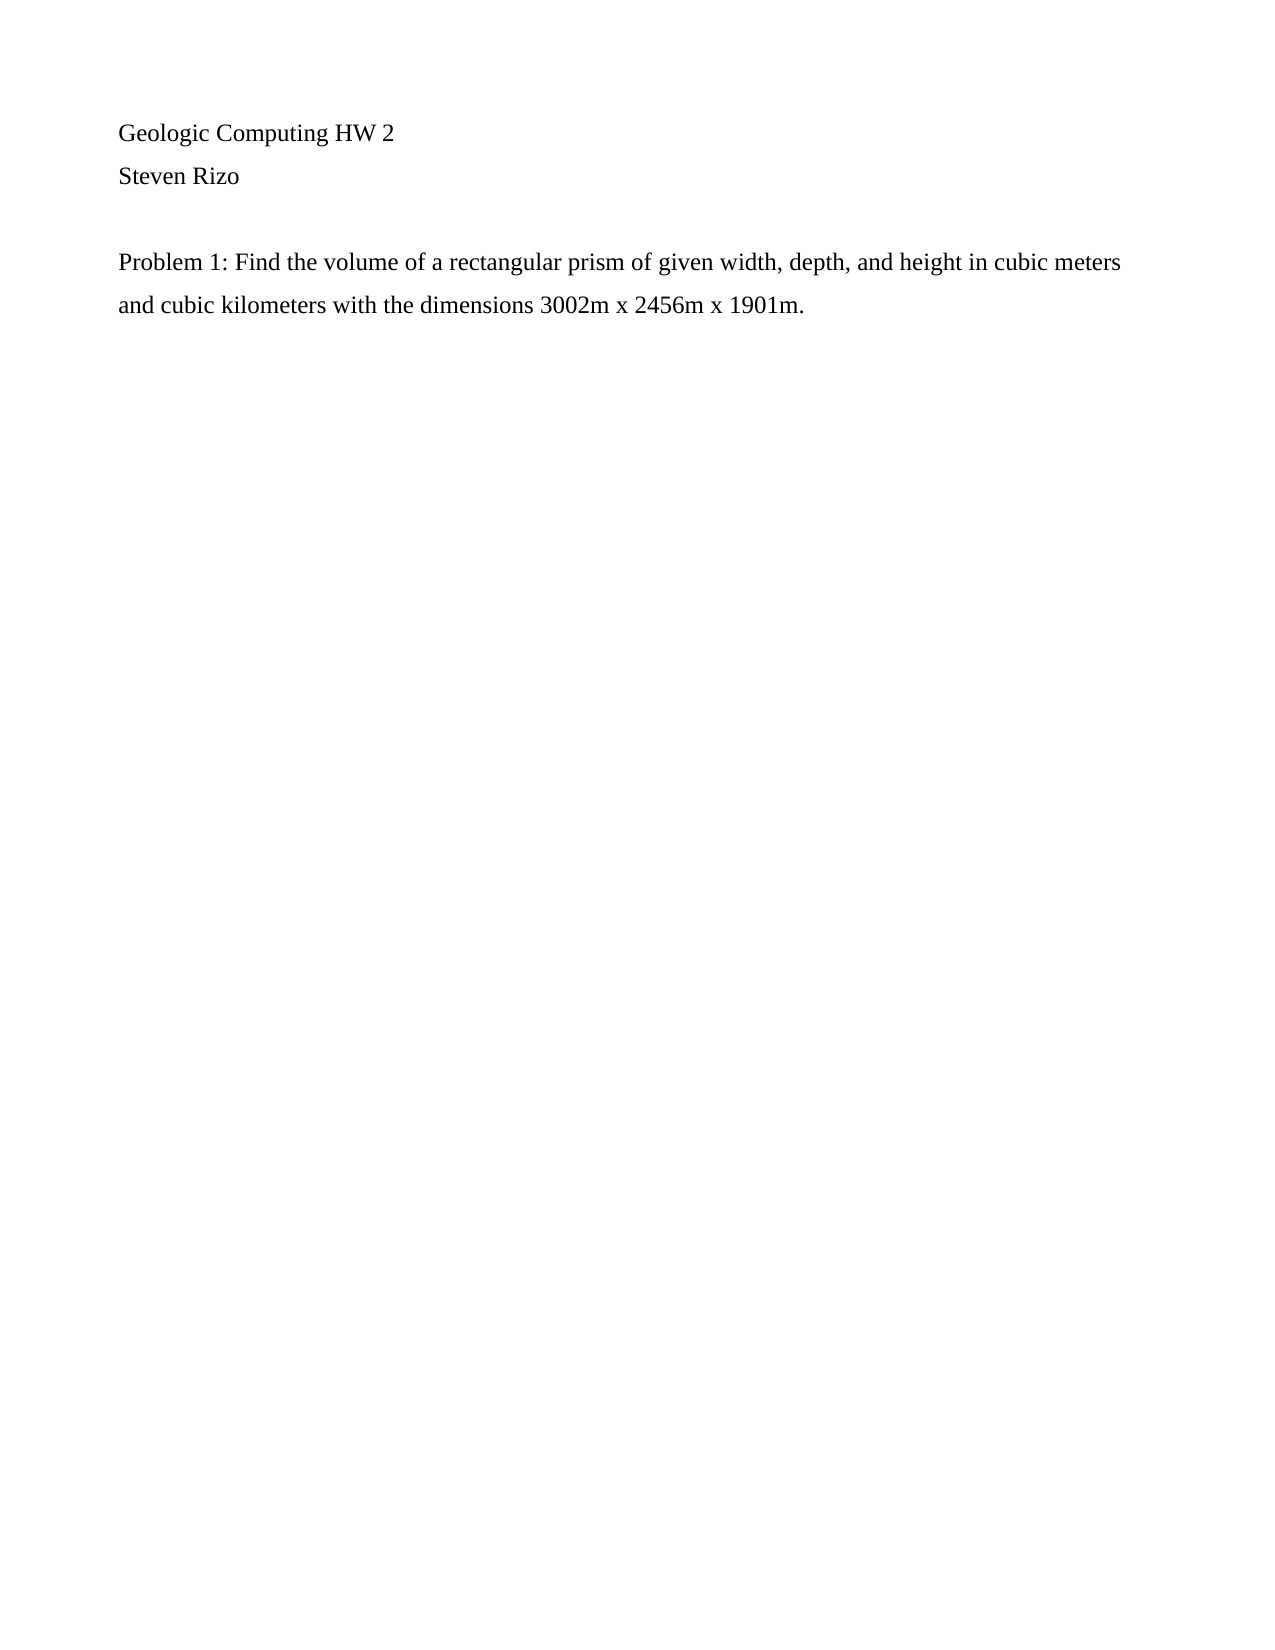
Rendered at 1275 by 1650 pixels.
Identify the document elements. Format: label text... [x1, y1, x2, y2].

text Steven Rizo [118, 161, 1157, 190]
text Geologic Computing HW 2 [118, 118, 1157, 147]
text Problem 1: Find the volume of a rectangular prism of given width, depth, and height in cubic meters and cubic kilometers with the dimensions 3002m x 2456m x 1901m. [118, 247, 1157, 319]
